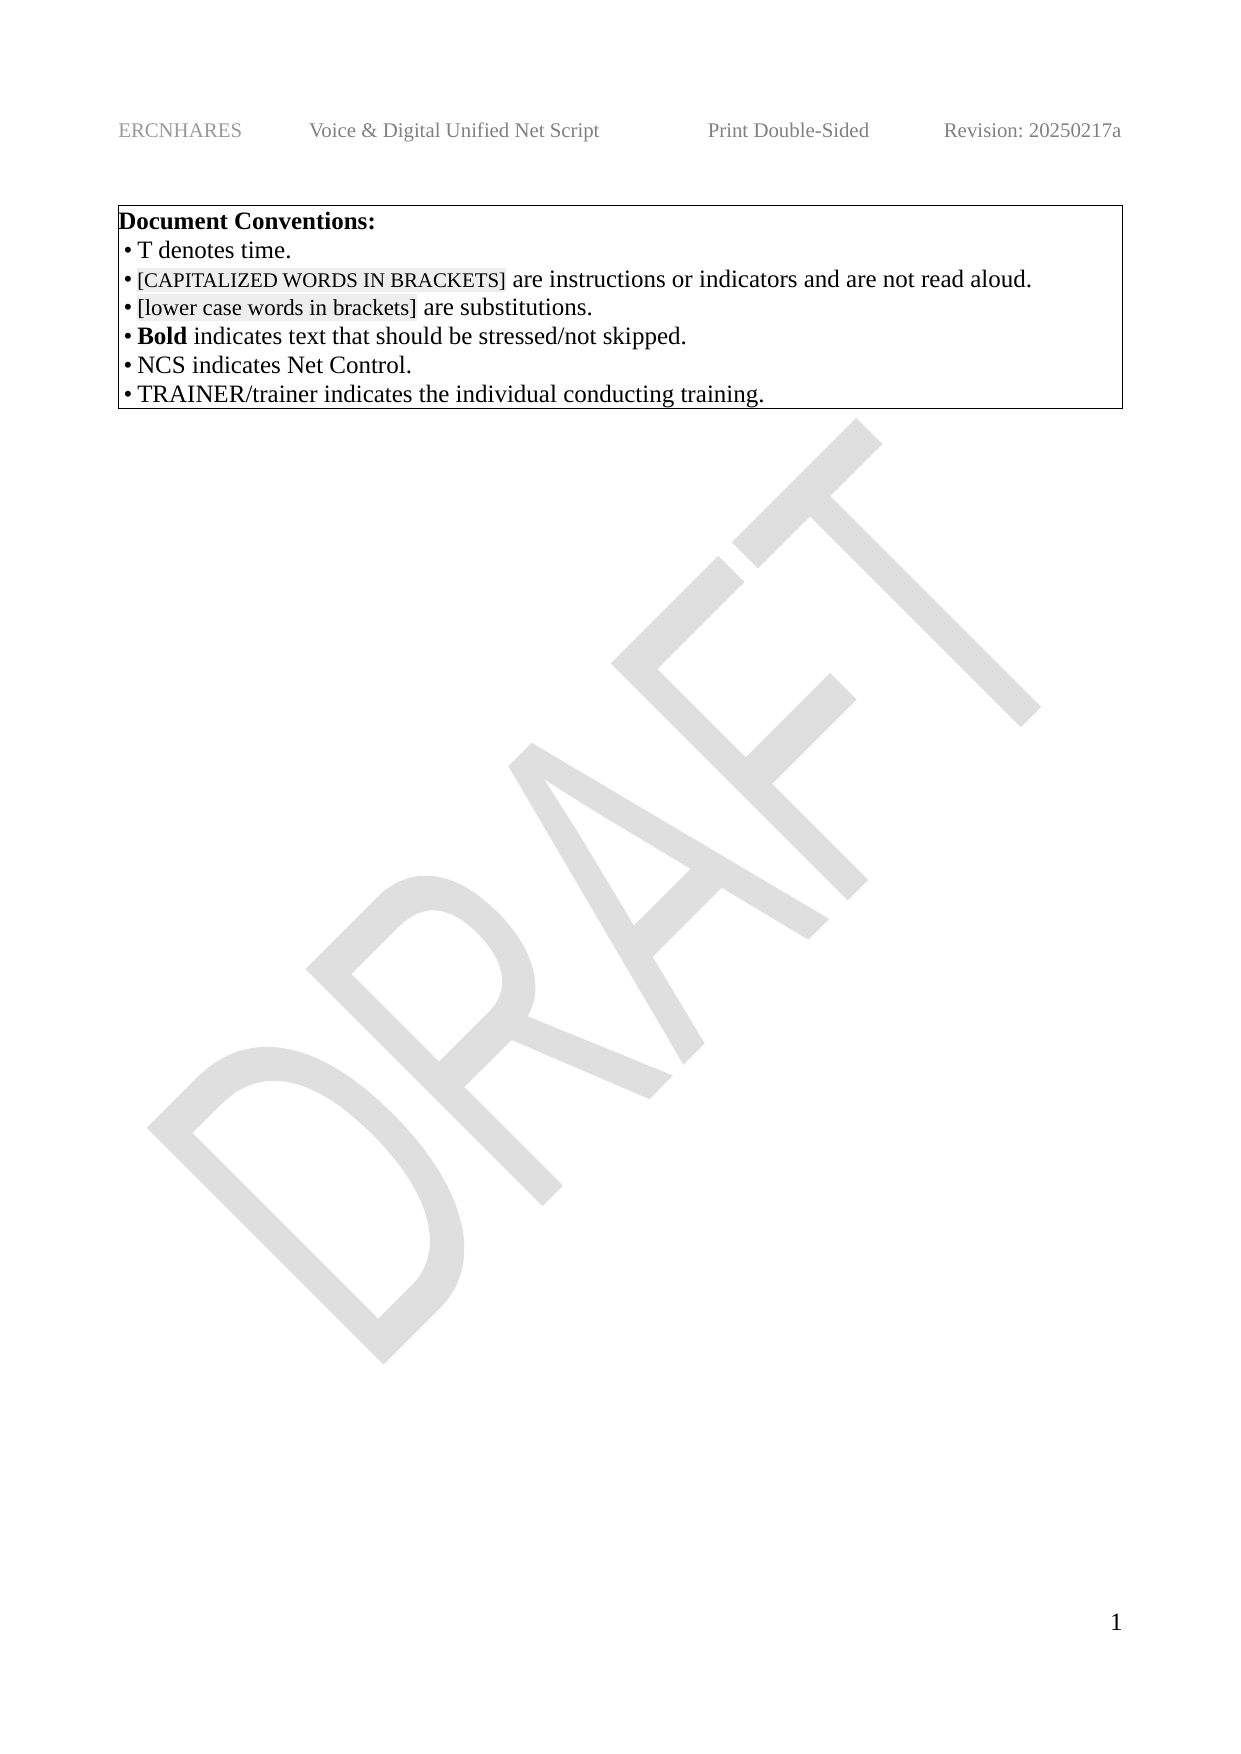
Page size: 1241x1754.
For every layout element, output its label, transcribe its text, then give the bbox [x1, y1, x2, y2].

table_cell • [119, 379, 137, 407]
table_cell Bold indicates text that should be stressed/not skipped. [137, 321, 1122, 350]
table_header Document Conventions: [119, 206, 1122, 235]
table_cell TRAINER/trainer indicates the individual conducting training. [137, 379, 1122, 407]
table_cell • [119, 350, 137, 379]
table_cell • [119, 264, 137, 292]
table_header • [119, 235, 137, 264]
table_cell • [119, 321, 137, 350]
table_cell • [119, 293, 137, 321]
table_header T denotes time. [137, 235, 1122, 264]
table_cell [CAPITALIZED WORDS IN BRACKETS] are instructions or indicators and are not read aloud. [137, 264, 1122, 292]
table_cell [lower case words in brackets] are substitutions. [137, 293, 1122, 321]
table_cell NCS indicates Net Control. [137, 350, 1122, 379]
